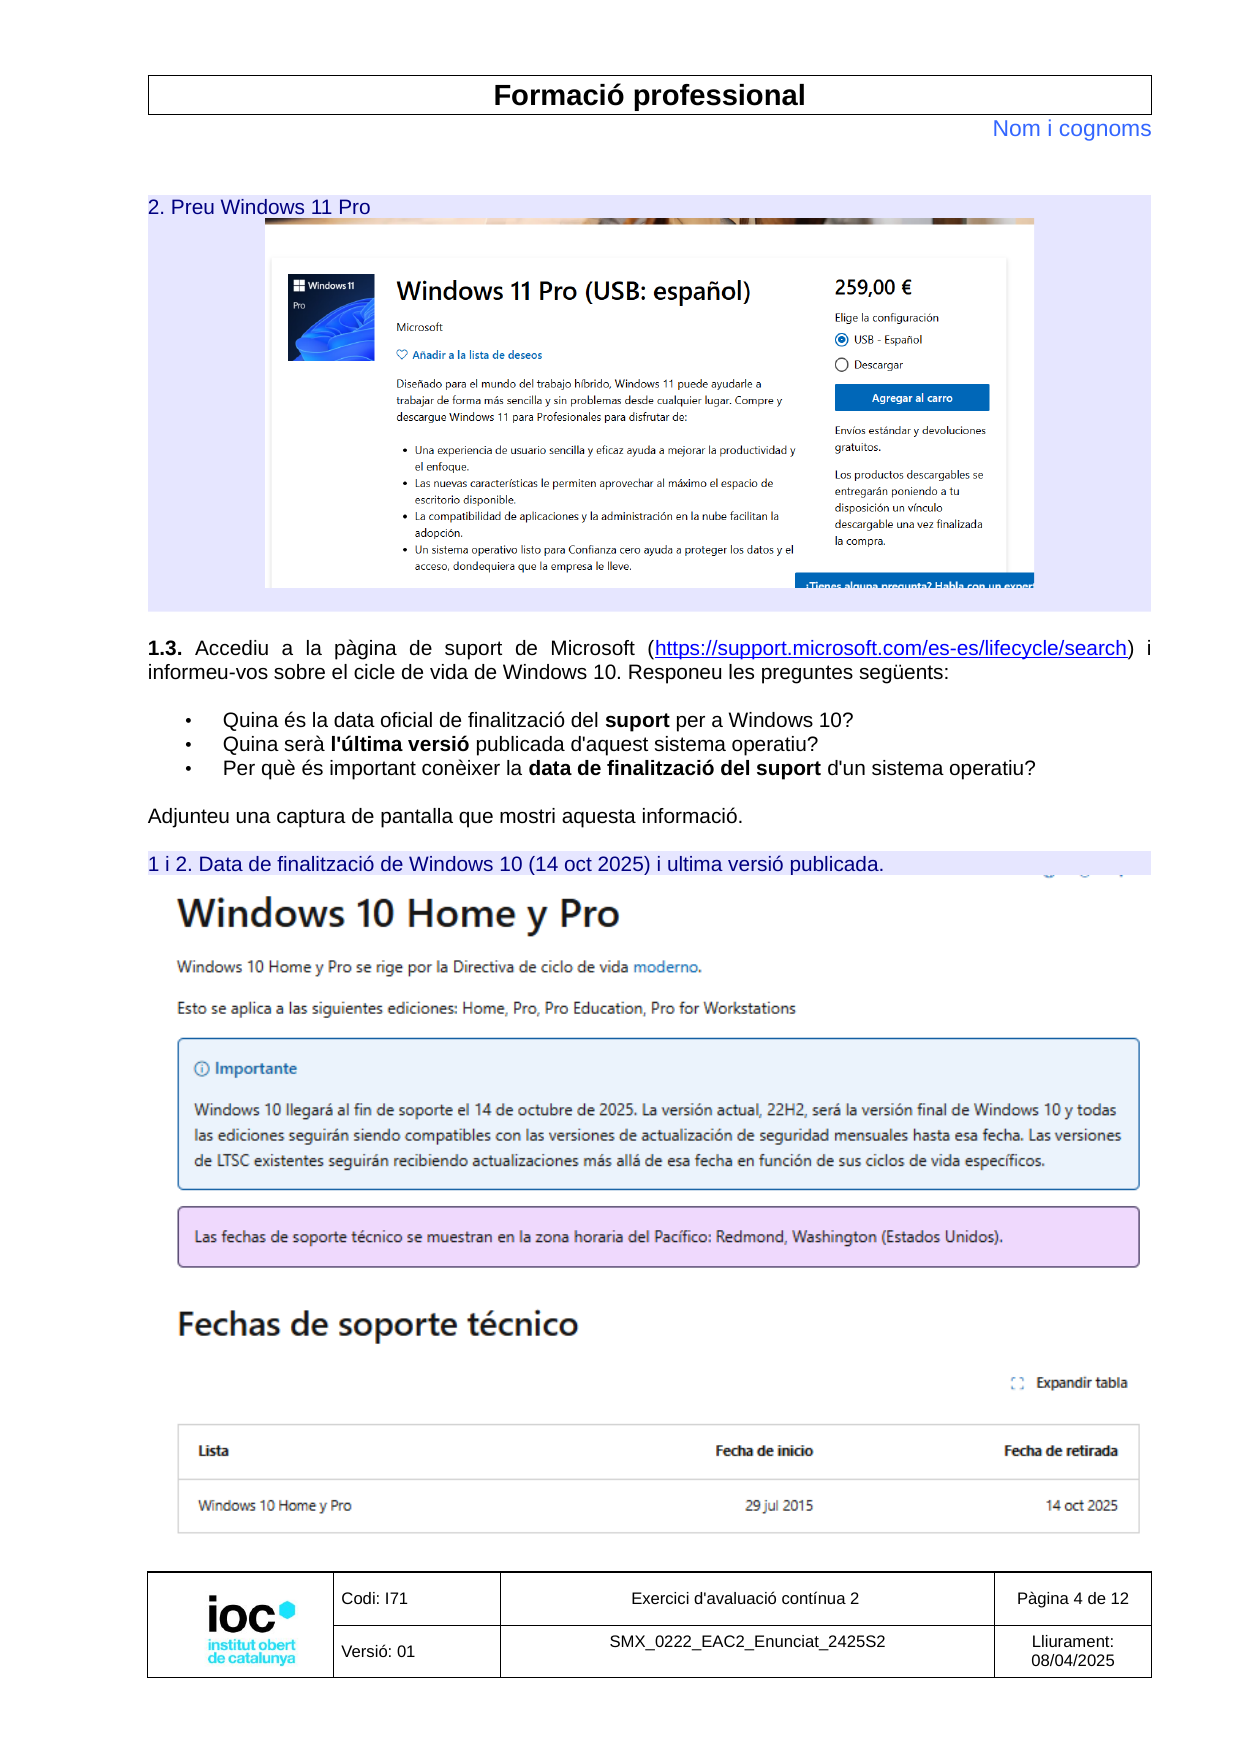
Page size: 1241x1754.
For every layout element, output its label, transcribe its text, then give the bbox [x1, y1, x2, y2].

list Quina és la data oficial de finalització del suport per a Windows 10? [185, 708, 1151, 732]
text Adjunteu una captura de pantalla que mostri aquesta informació. [148, 803, 1151, 827]
list Per què és important conèixer la data de finalització del suport d'un sistema operatiu? [185, 756, 1151, 779]
picture [195, 1581, 309, 1677]
picture [147, 875, 1152, 1555]
picture [265, 218, 1035, 588]
text 1.3. Accediu a la pàgina de suport de Microsoft (https://support.microsoft.com/es-es/lifecycle/search) i informeu-vos sobre el cicle de vida de Windows 10. Responeu les preguntes següents: [148, 636, 1151, 684]
text 2. Preu Windows 11 Pro [148, 195, 1151, 219]
text 1 i 2. Data de finalització de Windows 10 (14 oct 2025) i ultima versió publicada. [148, 851, 1151, 875]
list Quina serà l'última versió publicada d'aquest sistema operatiu? [185, 732, 1151, 756]
